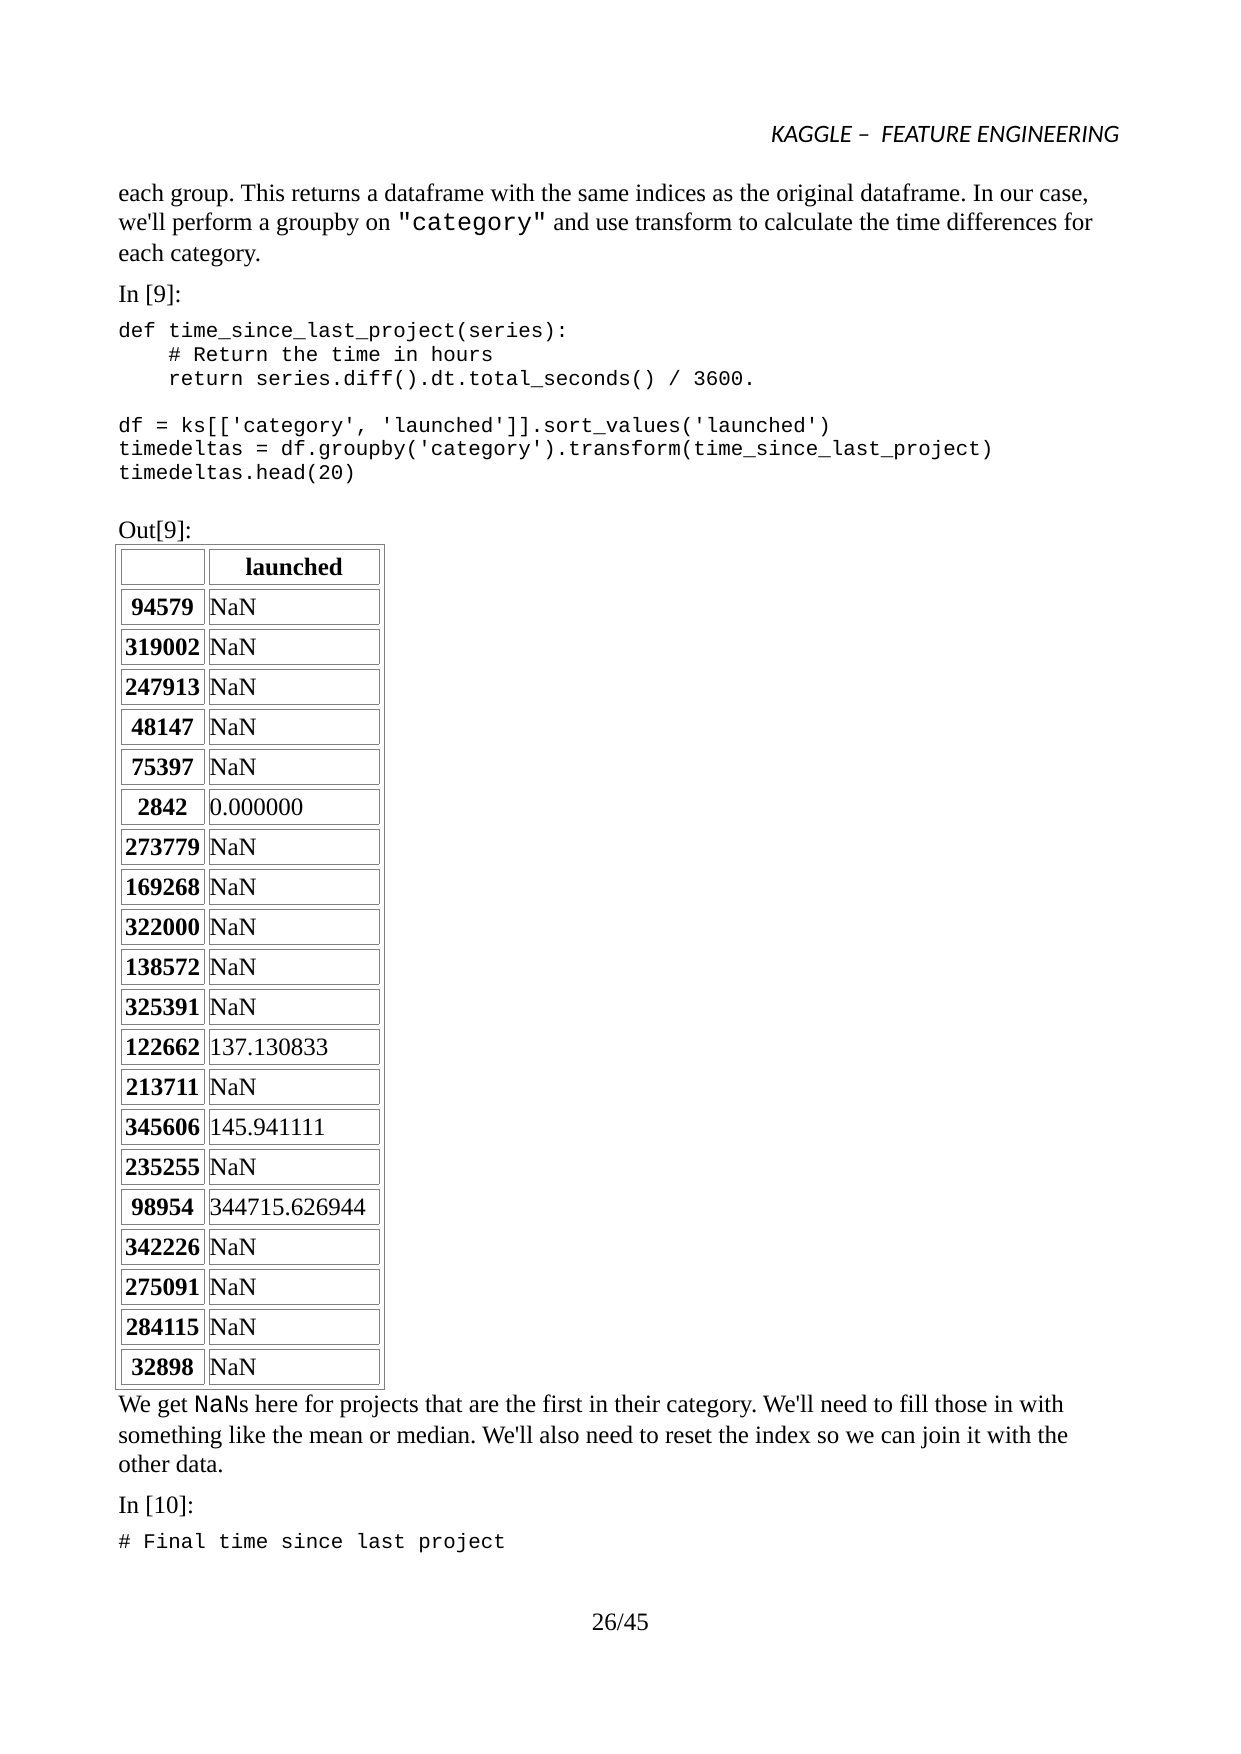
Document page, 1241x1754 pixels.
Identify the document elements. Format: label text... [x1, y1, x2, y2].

text timedeltas.head(20) [118, 462, 1122, 486]
table_cell NaN [206, 944, 381, 984]
table_cell 137.130833 [206, 1024, 381, 1064]
table_cell NaN [206, 1144, 381, 1184]
table_cell NaN [206, 664, 381, 704]
table_cell 98954 [118, 1184, 206, 1224]
table_cell NaN [206, 584, 381, 624]
table_cell 0.000000 [206, 784, 381, 824]
text # Final time since last project [118, 1531, 1122, 1555]
table_cell 48147 [118, 704, 206, 744]
table_cell NaN [206, 624, 381, 664]
table_cell 2842 [118, 784, 206, 824]
text We get NaNs here for projects that are the first in their category. We'll need to fill those in with something like the mean or median. We'll also need to reset the index so we can join it with the other data. [118, 1389, 1122, 1478]
table_cell 325391 [118, 984, 206, 1024]
table_cell 213711 [118, 1064, 206, 1104]
text In [9]: [118, 279, 1122, 308]
table_cell 169268 [118, 864, 206, 904]
table_header launched [206, 545, 381, 584]
table_cell NaN [206, 1304, 381, 1344]
table_cell NaN [206, 744, 381, 784]
text def time_since_last_project(series): [118, 320, 1122, 344]
text df = ks[['category', 'launched']].sort_values('launched') [118, 415, 1122, 438]
table_cell 319002 [118, 624, 206, 664]
table_cell 342226 [118, 1224, 206, 1264]
table_cell NaN [206, 1344, 381, 1384]
table_cell NaN [206, 704, 381, 744]
table_cell 235255 [118, 1144, 206, 1184]
table_cell 145.941111 [206, 1104, 381, 1144]
table_cell 345606 [118, 1104, 206, 1144]
table_cell 284115 [118, 1304, 206, 1344]
table_cell 273779 [118, 824, 206, 864]
text # Return the time in hours [118, 344, 1122, 367]
table_cell NaN [206, 904, 381, 944]
table_cell NaN [206, 1224, 381, 1264]
table_cell 275091 [118, 1264, 206, 1304]
text In [10]: [118, 1490, 1122, 1519]
table_cell 344715.626944 [206, 1184, 381, 1224]
table_cell 94579 [118, 584, 206, 624]
text each group. This returns a dataframe with the same indices as the original dataframe. In our case, we'll perform a groupby on "category" and use transform to calculate the time differences for each category. [118, 178, 1122, 266]
table_cell 75397 [118, 744, 206, 784]
table_cell 32898 [118, 1344, 206, 1384]
table_cell NaN [206, 864, 381, 904]
table_header [122, 550, 204, 584]
table_cell 138572 [118, 944, 206, 984]
table_cell NaN [206, 984, 381, 1024]
table_cell NaN [206, 824, 381, 864]
text return series.diff().dt.total_seconds() / 3600. [118, 367, 1122, 391]
text timedeltas = df.groupby('category').transform(time_since_last_project) [118, 438, 1122, 462]
table_cell 122662 [118, 1024, 206, 1064]
table_cell NaN [206, 1064, 381, 1104]
table_header [118, 545, 206, 584]
text Out[9]: [118, 515, 1122, 544]
table_cell NaN [206, 1264, 381, 1304]
table_cell 322000 [118, 904, 206, 944]
table_cell 247913 [118, 664, 206, 704]
